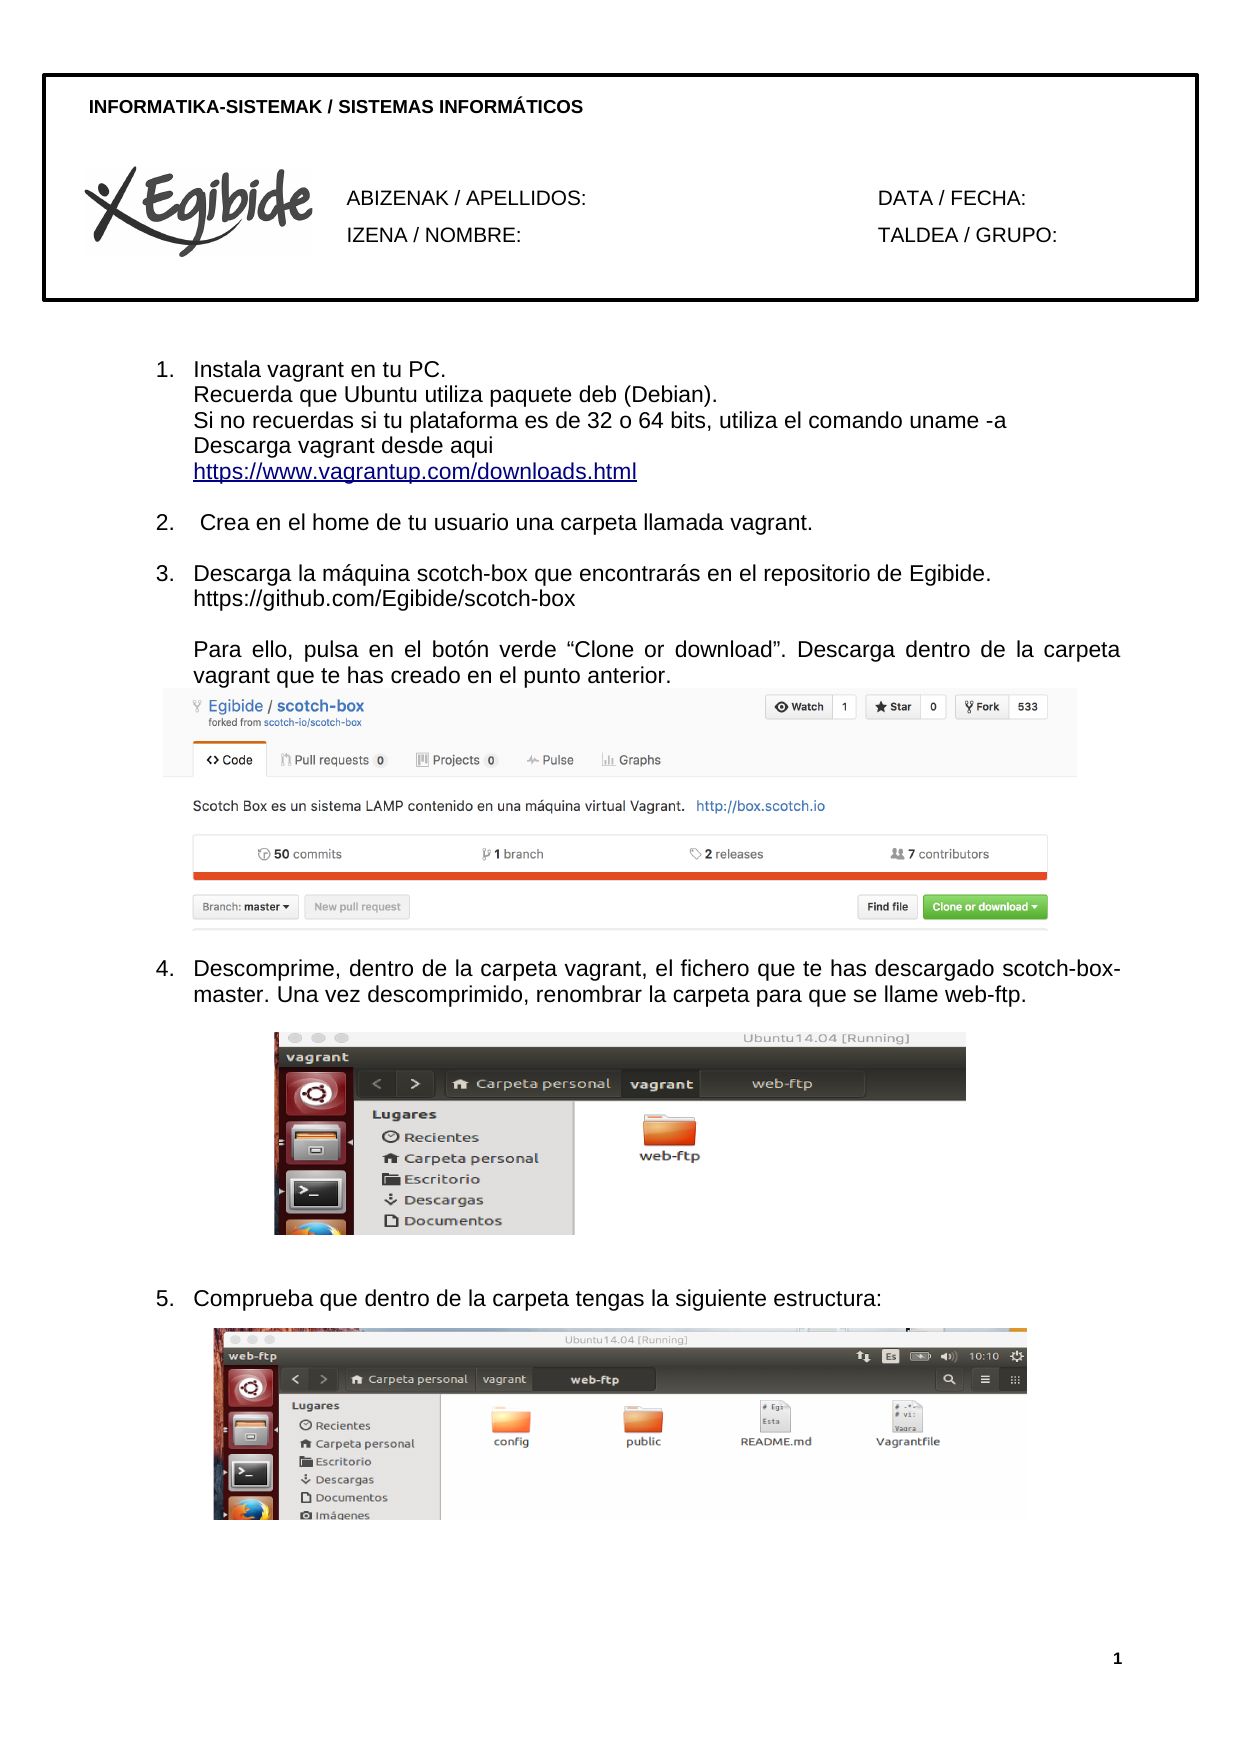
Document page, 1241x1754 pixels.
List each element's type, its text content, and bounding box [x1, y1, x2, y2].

list https://www.vagrantup.com/downloads.html [156, 458, 1122, 484]
list Comprueba que dentro de la carpeta tengas la siguiente estructura: [156, 1285, 1122, 1311]
picture [213, 1328, 1027, 1520]
list Para ello, pulsa en el botón verde “Clone or download”. Descarga dentro de la carpeta vagrant que te has creado en el punto anterior. [156, 637, 1122, 688]
list Descarga vagrant desde aqui [156, 433, 1122, 458]
list Si no recuerdas si tu plataforma es de 32 o 64 bits, utiliza el comando uname -a [156, 407, 1122, 433]
list Crea en el home de tu usuario una carpeta llamada vagrant. [156, 509, 1122, 535]
picture [274, 1032, 966, 1235]
list Descarga la máquina scotch-box que encontrarás en el repositorio de Egibide. [156, 560, 1122, 586]
list https://github.com/Egibide/scotch-box [156, 586, 1122, 611]
picture [162, 688, 1078, 931]
list Instala vagrant en tu PC. [156, 356, 1122, 382]
list Descomprime, dentro de la carpeta vagrant, el fichero que te has descargado scotch-box-master. Una vez descomprimido, renombrar la carpeta para que se llame web-ftp. [156, 956, 1122, 1007]
list Recuerda que Ubuntu utiliza paquete deb (Debian). [156, 382, 1122, 407]
